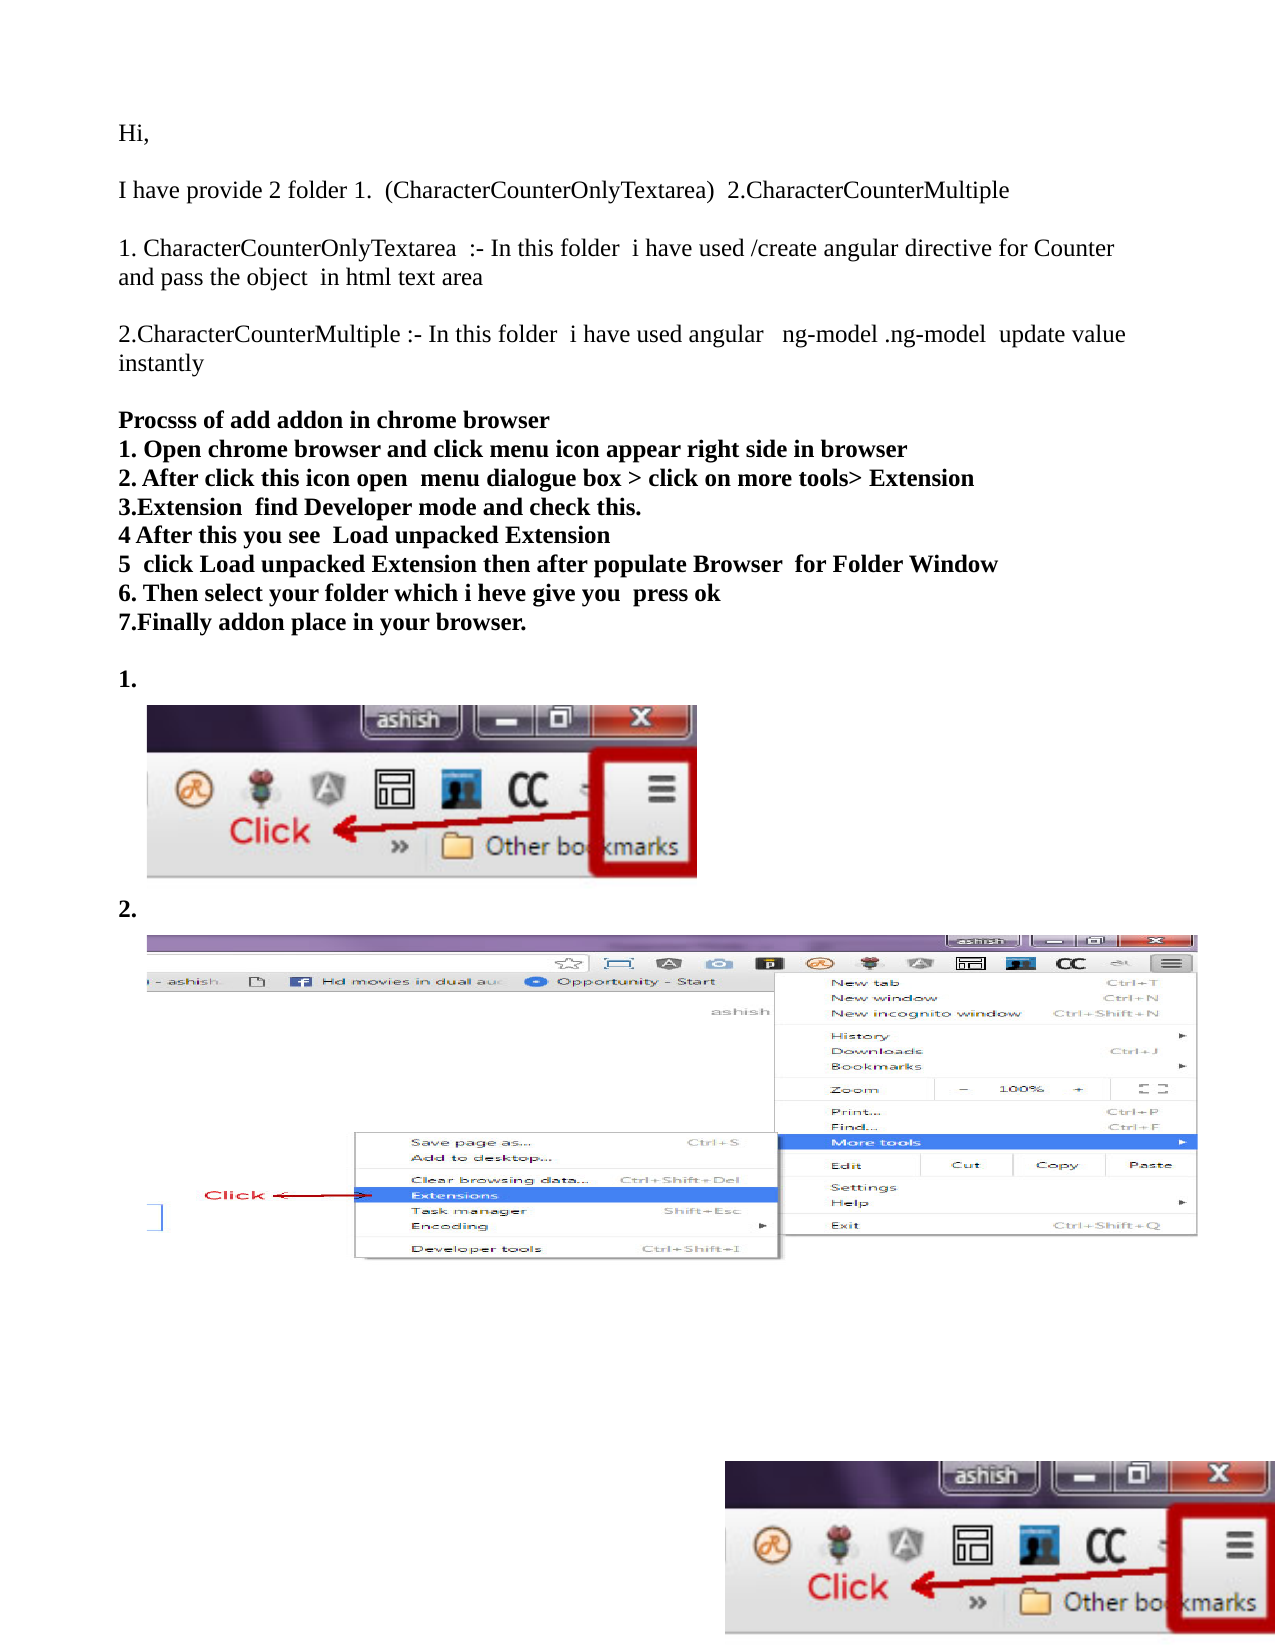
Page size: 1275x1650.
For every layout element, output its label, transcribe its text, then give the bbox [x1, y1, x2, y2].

text Procsss of add addon in chrome browser [118, 406, 1157, 434]
text Hi, [118, 118, 1157, 147]
text 7.Finally addon place in your browser. [118, 607, 1157, 636]
text 4 After this you see Load unpacked Extension [118, 521, 1157, 549]
picture [725, 1461, 1275, 1647]
text 5 click Load unpacked Extension then after populate Browser for Folder Window [118, 549, 1157, 578]
text 1. [118, 664, 1157, 693]
text 1. Open chrome browser and click menu icon appear right side in browser [118, 434, 1157, 463]
text 3.Extension find Developer mode and check this. [118, 492, 1157, 521]
text 6. Then select your folder which i heve give you press ok [118, 578, 1157, 607]
text 1. CharacterCounterOnlyTextarea :- In this folder i have used /create angular directive for Counter and pass the object in html text area [118, 233, 1157, 291]
text 2.CharacterCounterMultiple :- In this folder i have used angular ng-model .ng-model update value instantly [118, 319, 1157, 377]
text 2. [118, 894, 1157, 923]
picture [146, 705, 697, 891]
text I have provide 2 folder 1. (CharacterCounterOnlyTextarea) 2.CharacterCounterMultiple [118, 176, 1157, 204]
text 2. After click this icon open menu dialogue box > click on more tools> Extension [118, 463, 1157, 492]
picture [146, 935, 1198, 1290]
